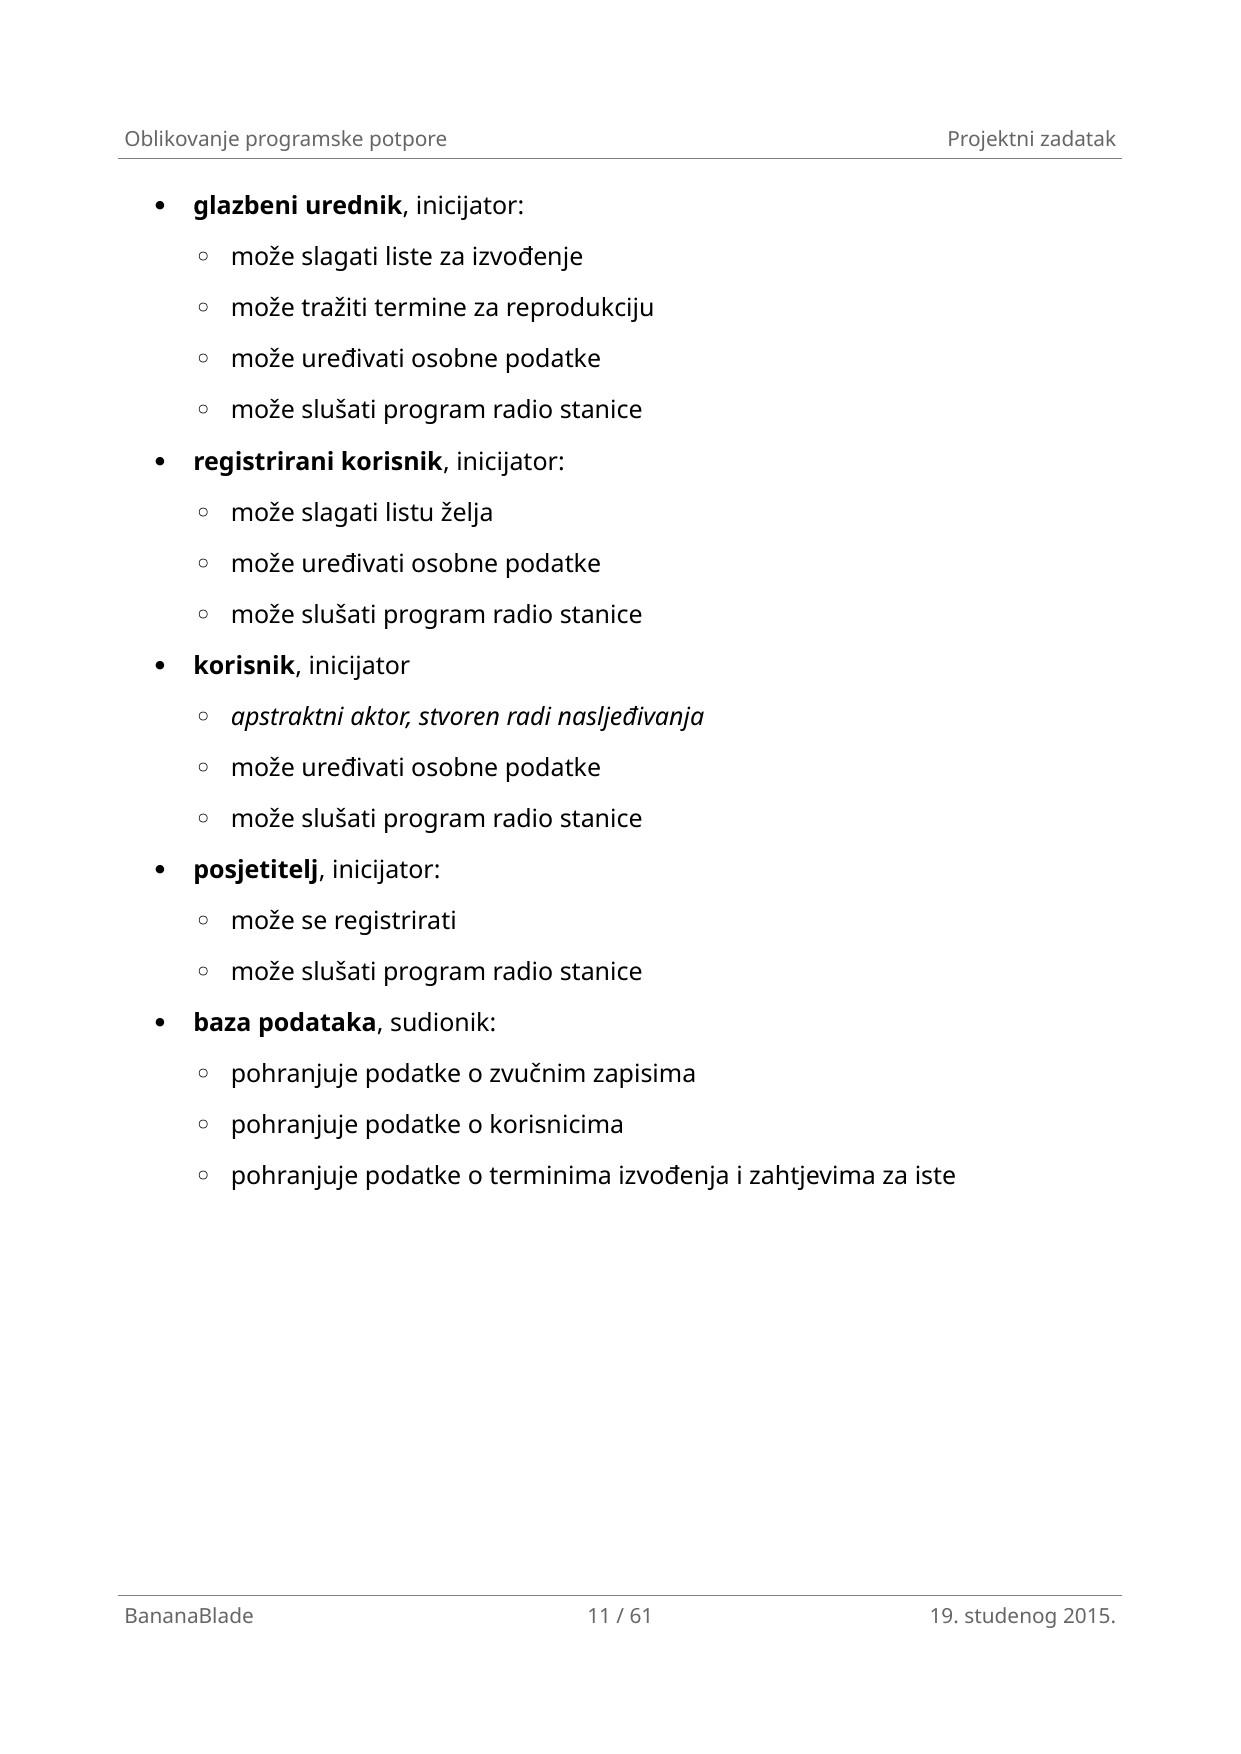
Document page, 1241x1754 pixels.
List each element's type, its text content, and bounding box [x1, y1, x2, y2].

list može slušati program radio stanice [193, 392, 1122, 426]
list baza podataka, sudionik: [156, 1005, 1122, 1039]
list registrirani korisnik, inicijator: [156, 443, 1122, 477]
list može uređivati osobne podatke [193, 749, 1122, 783]
list posjetitelj, inicijator: [156, 852, 1122, 886]
list može se registrirati [193, 903, 1122, 937]
list može uređivati osobne podatke [193, 545, 1122, 579]
list korisnik, inicijator [156, 647, 1122, 681]
list može slagati listu želja [193, 494, 1122, 528]
list može uređivati osobne podatke [193, 341, 1122, 375]
list apstraktni aktor, stvoren radi nasljeđivanja [193, 698, 1122, 732]
list pohranjuje podatke o zvučnim zapisima [193, 1056, 1122, 1090]
list može slušati program radio stanice [193, 596, 1122, 630]
list može slušati program radio stanice [193, 801, 1122, 834]
list pohranjuje podatke o korisnicima [193, 1107, 1122, 1141]
list glazbeni urednik, inicijator: [156, 188, 1122, 222]
list pohranjuje podatke o terminima izvođenja i zahtjevima za iste [193, 1158, 1122, 1192]
list može slagati liste za izvođenje [193, 239, 1122, 273]
list može tražiti termine za reprodukciju [193, 290, 1122, 324]
list može slušati program radio stanice [193, 954, 1122, 988]
